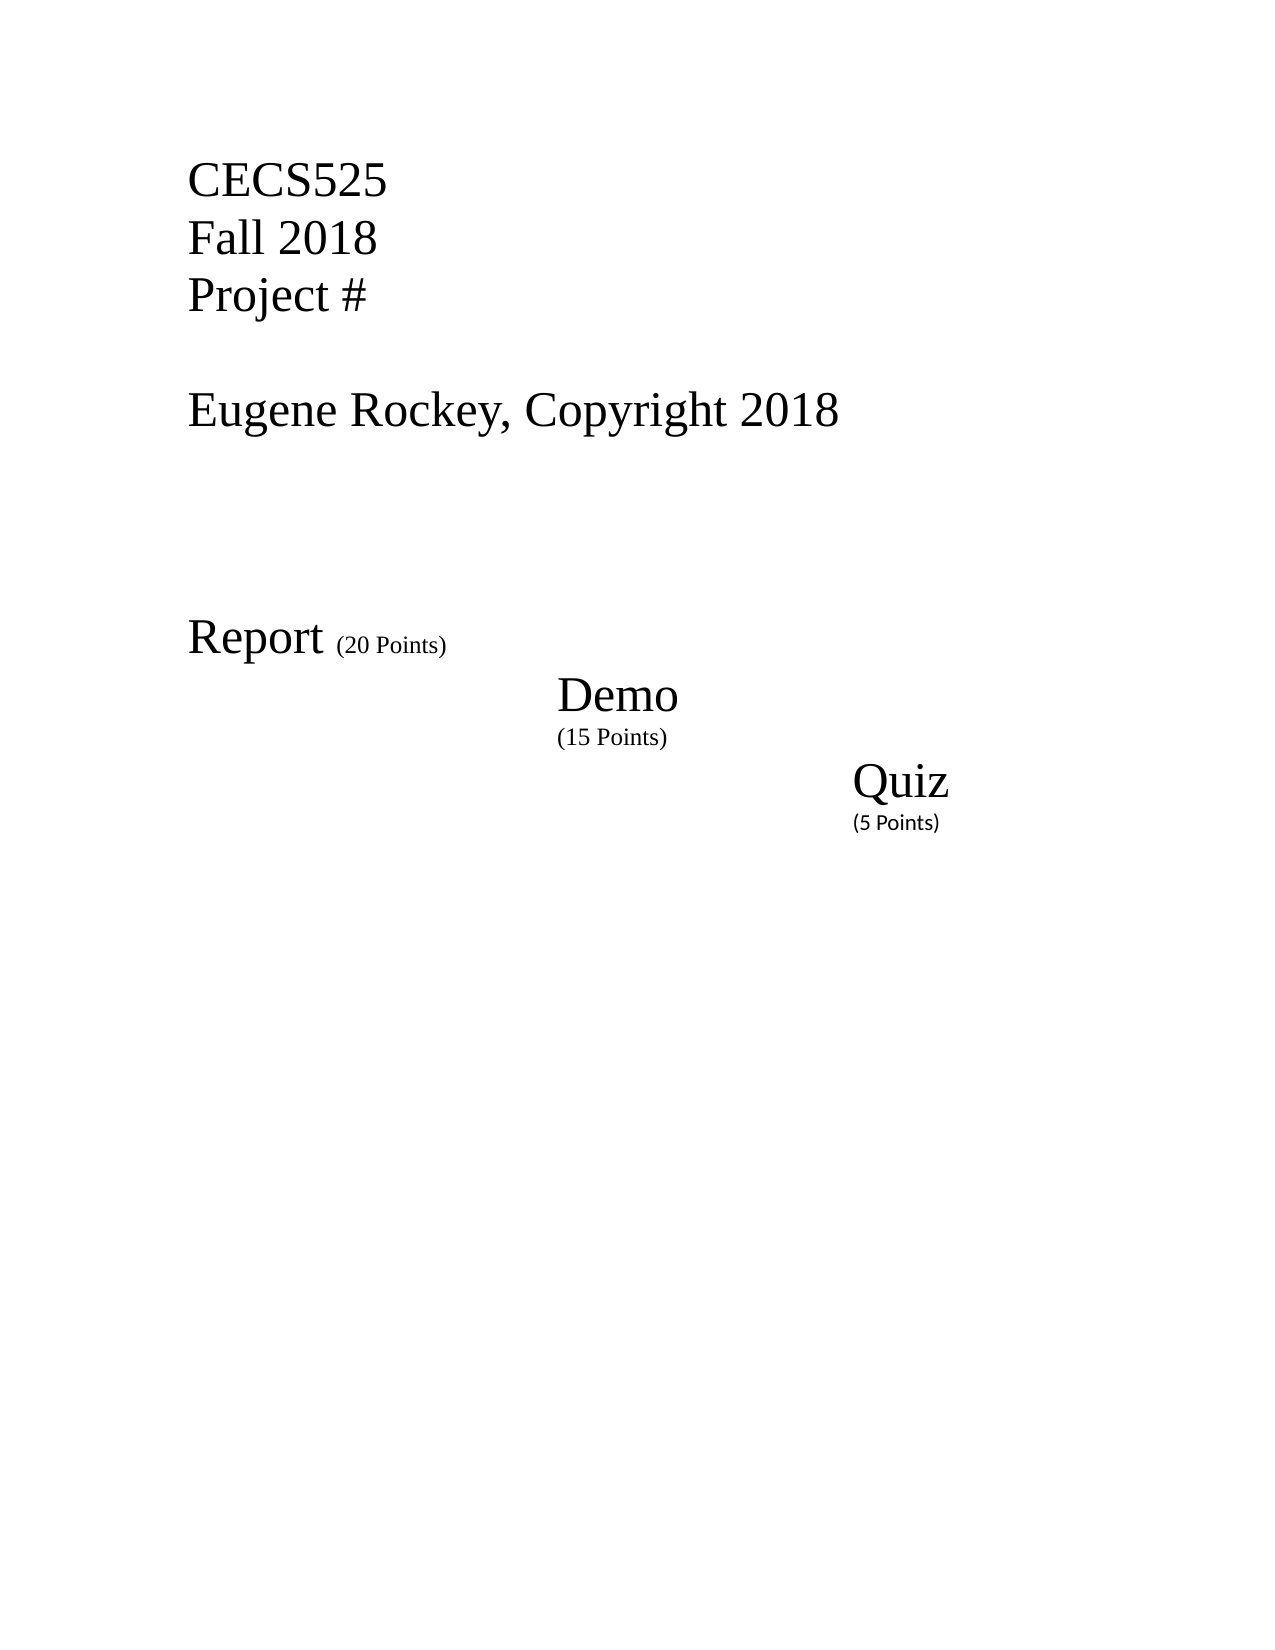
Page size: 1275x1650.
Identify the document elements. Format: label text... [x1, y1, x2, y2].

text CECS525 [187, 150, 1087, 207]
text Report (20 Points) [187, 607, 1087, 664]
text Demo [187, 664, 1087, 722]
text Eugene Rockey, Copyright 2018 [187, 380, 1087, 437]
text Project # [187, 265, 1087, 322]
text Quiz [187, 751, 1087, 808]
text (5 Points) [187, 808, 1087, 836]
text Fall 2018 [187, 207, 1087, 265]
text (15 Points) [187, 722, 1087, 751]
